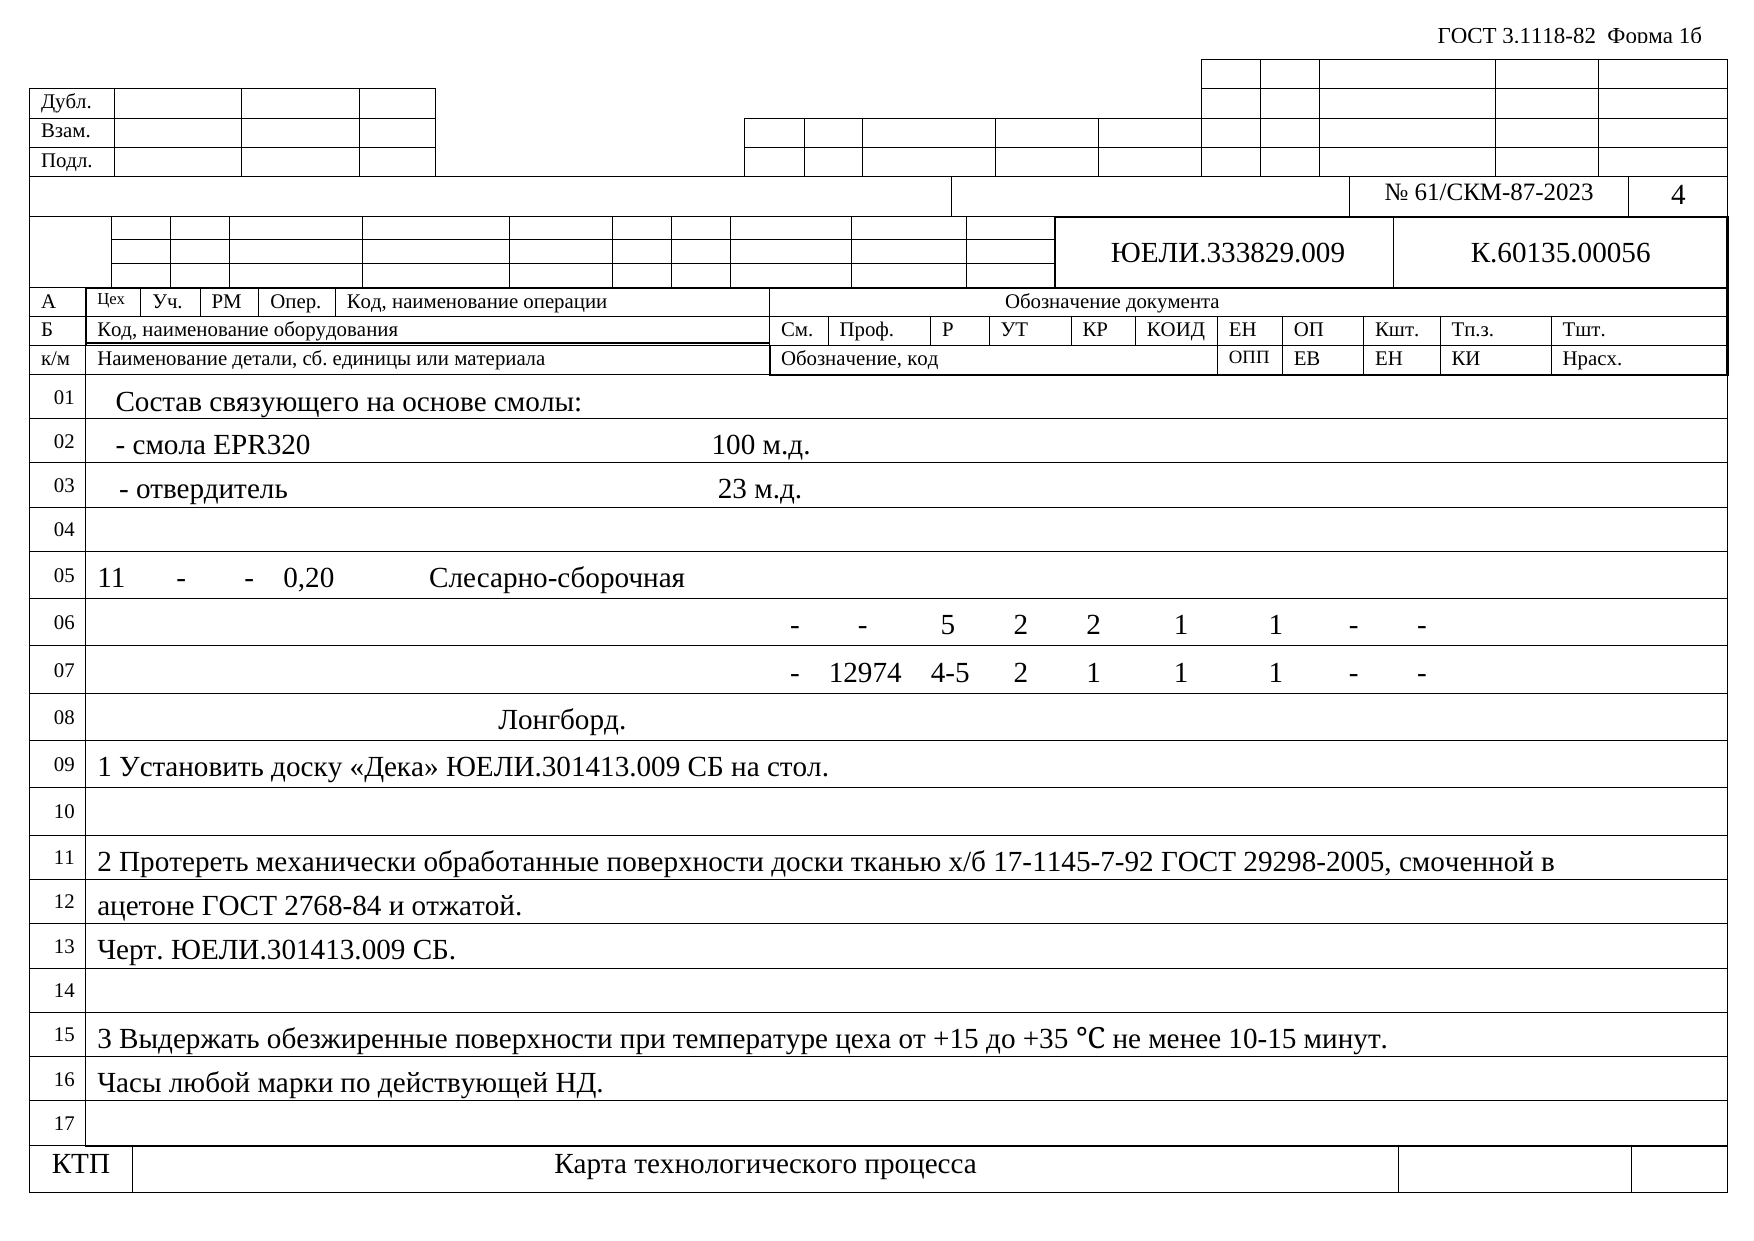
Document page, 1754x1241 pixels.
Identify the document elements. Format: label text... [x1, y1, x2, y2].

table_cell ЮЕЛИ.333829.009 [1056, 218, 1393, 287]
table_cell [672, 240, 730, 263]
table_header [1599, 60, 1727, 88]
table_cell 05 [30, 552, 85, 598]
table_cell 11 - - 0,20 Слесарно-сборочная [86, 552, 1727, 598]
table_cell Нрасх. [1552, 346, 1726, 374]
table_cell Обозначение документа [770, 289, 1726, 316]
table_cell 1 Установить доску «Дека» ЮЕЛИ.301413.009 СБ на стол. [86, 741, 1727, 787]
table_cell Взам. [30, 119, 114, 147]
table_cell Уч. [141, 289, 200, 316]
table_cell [242, 148, 359, 176]
table_cell 16 [30, 1057, 85, 1100]
table_cell [510, 217, 612, 239]
table_cell [1202, 119, 1260, 147]
table_cell [1202, 148, 1260, 176]
table_cell Тшт. [1552, 317, 1726, 344]
table_cell [171, 264, 229, 287]
table_cell 17 [30, 1101, 85, 1144]
table_cell 08 [30, 694, 85, 740]
table_header [1261, 60, 1319, 88]
table_cell [852, 240, 966, 263]
table_cell [672, 217, 730, 239]
table_cell [115, 148, 241, 176]
table_cell [996, 148, 1098, 176]
table_cell [1599, 89, 1727, 117]
table_cell КТП [30, 1146, 132, 1192]
table_header [1202, 60, 1260, 88]
table_cell ацетоне ГОСТ 2768-84 и отжатой. [86, 880, 1727, 923]
table_cell [360, 148, 435, 176]
table_header [1320, 60, 1495, 88]
table_cell - смола EPR320 100 м.д. [86, 419, 1727, 462]
table_cell [230, 264, 362, 287]
table_cell Дубл. [30, 89, 114, 117]
table_cell [613, 264, 671, 287]
table_cell Наименование детали, сб. единицы или материала [86, 346, 769, 374]
table_cell [613, 217, 671, 239]
table_cell ОП [1283, 317, 1363, 344]
table_cell Проф. [829, 317, 930, 344]
table_cell - - 5 2 2 1 1 - - [86, 599, 1727, 645]
table_cell Лонгборд. [86, 694, 1727, 740]
table_cell 06 [30, 599, 85, 645]
table_cell [1399, 1147, 1631, 1192]
table_cell - отвердитель 23 м.д. [86, 463, 1727, 507]
table_cell [952, 177, 1349, 216]
table_cell [1496, 119, 1598, 147]
table_cell 03 [30, 463, 85, 507]
table_cell [1099, 119, 1201, 147]
table_cell 3 Выдержать обезжиренные поверхности при температуре цеха от +15 до +35 ℃ не менее 10-15 минут. [86, 1013, 1727, 1056]
table_cell Код, наименование оборудования [87, 317, 769, 342]
table_cell [112, 264, 170, 287]
table_cell [805, 119, 862, 147]
table_cell [360, 119, 435, 147]
table_cell КИ [1441, 346, 1551, 374]
table_cell [613, 240, 671, 263]
table_cell 04 [30, 508, 85, 551]
table_cell [731, 217, 851, 239]
table_cell 11 [30, 836, 85, 879]
table_cell [360, 89, 435, 117]
table_cell Обозначение, код [771, 346, 1217, 374]
table_cell 01 [30, 375, 85, 418]
table_cell Подл. [30, 148, 114, 176]
table_cell [967, 264, 1054, 287]
table_cell [1599, 148, 1727, 176]
table_cell [86, 969, 1727, 1012]
table_cell Цех [87, 289, 140, 316]
table_cell [30, 217, 111, 287]
table_cell [510, 264, 612, 287]
table_cell [363, 217, 509, 239]
table_cell [115, 89, 241, 117]
table_cell УТ [990, 317, 1071, 344]
table_cell [112, 240, 170, 263]
table_cell [115, 119, 241, 147]
table_cell ОПП [1218, 346, 1282, 374]
table_cell См.. [770, 317, 828, 344]
table_cell [30, 177, 951, 216]
table_cell [1632, 1147, 1727, 1192]
table_cell [805, 148, 862, 176]
table_cell [745, 148, 804, 176]
table_cell [863, 148, 995, 176]
table_cell [171, 240, 229, 263]
table_cell ЕН [1364, 346, 1440, 374]
table_cell [230, 240, 362, 263]
table_cell [510, 240, 612, 263]
table_cell 2 Протереть механически обработанные поверхности доски тканью х/б 17-1145-7-92 ГОСТ 29298-2005, смоченной в [86, 836, 1727, 879]
table_cell [1202, 89, 1260, 117]
table_cell Р [931, 317, 989, 344]
table_cell [1261, 119, 1319, 147]
table_cell [171, 217, 229, 239]
table_cell к/м [30, 346, 85, 374]
table_cell 12 [30, 880, 85, 923]
table_cell [852, 217, 966, 239]
table_cell [967, 240, 1054, 263]
table_cell КОИД [1136, 317, 1217, 344]
table_cell [242, 89, 359, 117]
table_cell [1320, 89, 1495, 117]
table_cell 09 [30, 741, 85, 787]
table_cell ЕВ [1283, 346, 1363, 374]
table_cell [86, 788, 1727, 834]
table_cell [1261, 89, 1319, 117]
table_cell [112, 217, 170, 239]
table_cell КР [1072, 317, 1135, 344]
table_cell 13 [30, 924, 85, 967]
table_cell [731, 240, 851, 263]
table_header [30, 59, 1201, 88]
table_cell Кшт. [1364, 317, 1440, 344]
table_cell № 61/СКМ-87-2023 [1350, 177, 1628, 216]
table_cell К.60135.00056 [1394, 218, 1726, 287]
table_cell ЕН [1218, 317, 1282, 344]
table_cell [996, 119, 1098, 147]
table_cell [1320, 119, 1495, 147]
table_cell [436, 88, 684, 117]
table_cell 14 [30, 969, 85, 1012]
table_cell Черт. ЮЕЛИ.301413.009 СБ. [86, 924, 1727, 967]
table_cell [731, 264, 851, 287]
table_cell Карта технологического процесса [133, 1147, 1398, 1192]
table_cell [1496, 148, 1598, 176]
table_cell - 12974 4-5 2 1 1 1 - - [86, 646, 1727, 693]
table_cell Состав связующего на основе смолы: [86, 375, 1727, 418]
table_cell РМ [201, 289, 258, 316]
table_cell [1320, 148, 1495, 176]
table_cell [436, 118, 744, 176]
table_cell 02 [30, 419, 85, 462]
table_cell [242, 119, 359, 147]
table_cell 07 [30, 646, 85, 693]
table_cell Часы любой марки по действующей НД. [86, 1057, 1727, 1100]
table_cell [852, 264, 966, 287]
table_cell [745, 119, 804, 147]
table_cell [230, 217, 362, 239]
table_cell Код, наименование операции [336, 289, 769, 316]
table_cell Тп.з. [1441, 317, 1551, 344]
table_cell Опер. [259, 289, 335, 316]
table_header [1496, 60, 1598, 88]
table_cell [86, 1101, 1727, 1144]
table_cell 15 [30, 1013, 85, 1056]
table_cell А [30, 288, 85, 316]
table_cell [1599, 119, 1727, 147]
table_cell [685, 88, 1201, 117]
table_cell [1261, 148, 1319, 176]
table_cell [86, 508, 1727, 551]
table_cell [1496, 89, 1598, 117]
table_cell [1099, 148, 1201, 176]
table_cell 10 [30, 788, 85, 834]
table_cell [967, 217, 1054, 239]
table_cell [672, 264, 730, 287]
table_cell Б [30, 317, 85, 344]
table_cell [863, 119, 995, 147]
table_cell 4 [1629, 177, 1727, 216]
table_cell [363, 240, 509, 263]
table_cell [363, 264, 509, 287]
